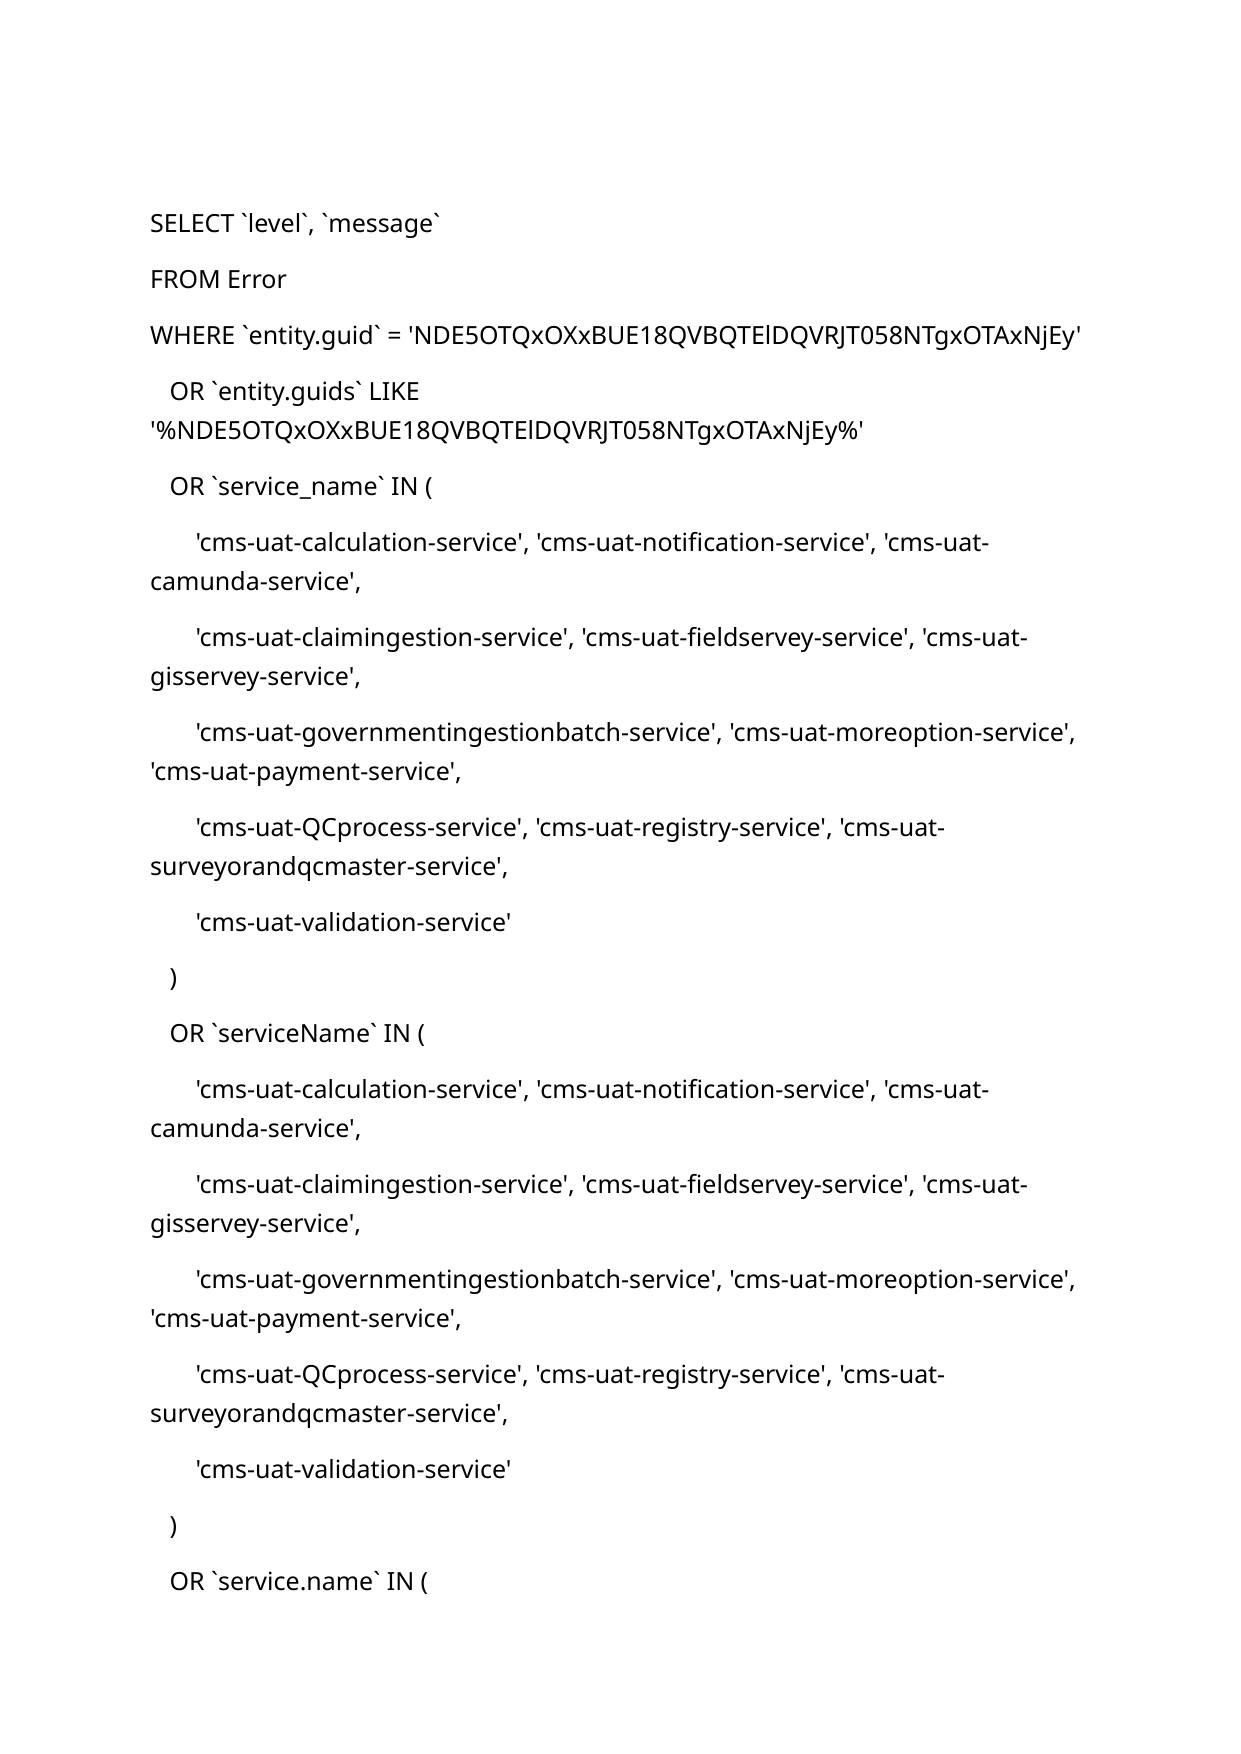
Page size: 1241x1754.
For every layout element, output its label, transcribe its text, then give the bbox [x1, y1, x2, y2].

text 'cms-uat-calculation-service', 'cms-uat-notification-service', 'cms-uat-camunda-service', [150, 1072, 1090, 1145]
text OR `serviceName` IN ( [150, 1016, 1090, 1050]
text 'cms-uat-governmentingestionbatch-service', 'cms-uat-moreoption-service', 'cms-uat-payment-service', [150, 714, 1090, 787]
text OR `service_name` IN ( [150, 468, 1090, 502]
text ) [150, 960, 1090, 994]
text 'cms-uat-validation-service' [150, 1452, 1090, 1486]
text 'cms-uat-QCprocess-service', 'cms-uat-registry-service', 'cms-uat-surveyorandqcmaster-service', [150, 1357, 1090, 1430]
text OR `service.name` IN ( [150, 1563, 1090, 1597]
text WHERE `entity.guid` = 'NDE5OTQxOXxBUE18QVBQTElDQVRJT058NTgxOTAxNjEy' [150, 317, 1090, 352]
text OR `entity.guids` LIKE '%NDE5OTQxOXxBUE18QVBQTElDQVRJT058NTgxOTAxNjEy%' [150, 373, 1090, 447]
text FROM Error [150, 262, 1090, 296]
text 'cms-uat-calculation-service', 'cms-uat-notification-service', 'cms-uat-camunda-service', [150, 524, 1090, 597]
text 'cms-uat-validation-service' [150, 904, 1090, 938]
text SELECT `level`, `message` [150, 206, 1090, 240]
text 'cms-uat-claimingestion-service', 'cms-uat-fieldservey-service', 'cms-uat-gisservey-service', [150, 1167, 1090, 1240]
text ) [150, 1507, 1090, 1542]
text 'cms-uat-QCprocess-service', 'cms-uat-registry-service', 'cms-uat-surveyorandqcmaster-service', [150, 809, 1090, 882]
text 'cms-uat-claimingestion-service', 'cms-uat-fieldservey-service', 'cms-uat-gisservey-service', [150, 619, 1090, 692]
text 'cms-uat-governmentingestionbatch-service', 'cms-uat-moreoption-service', 'cms-uat-payment-service', [150, 1262, 1090, 1335]
